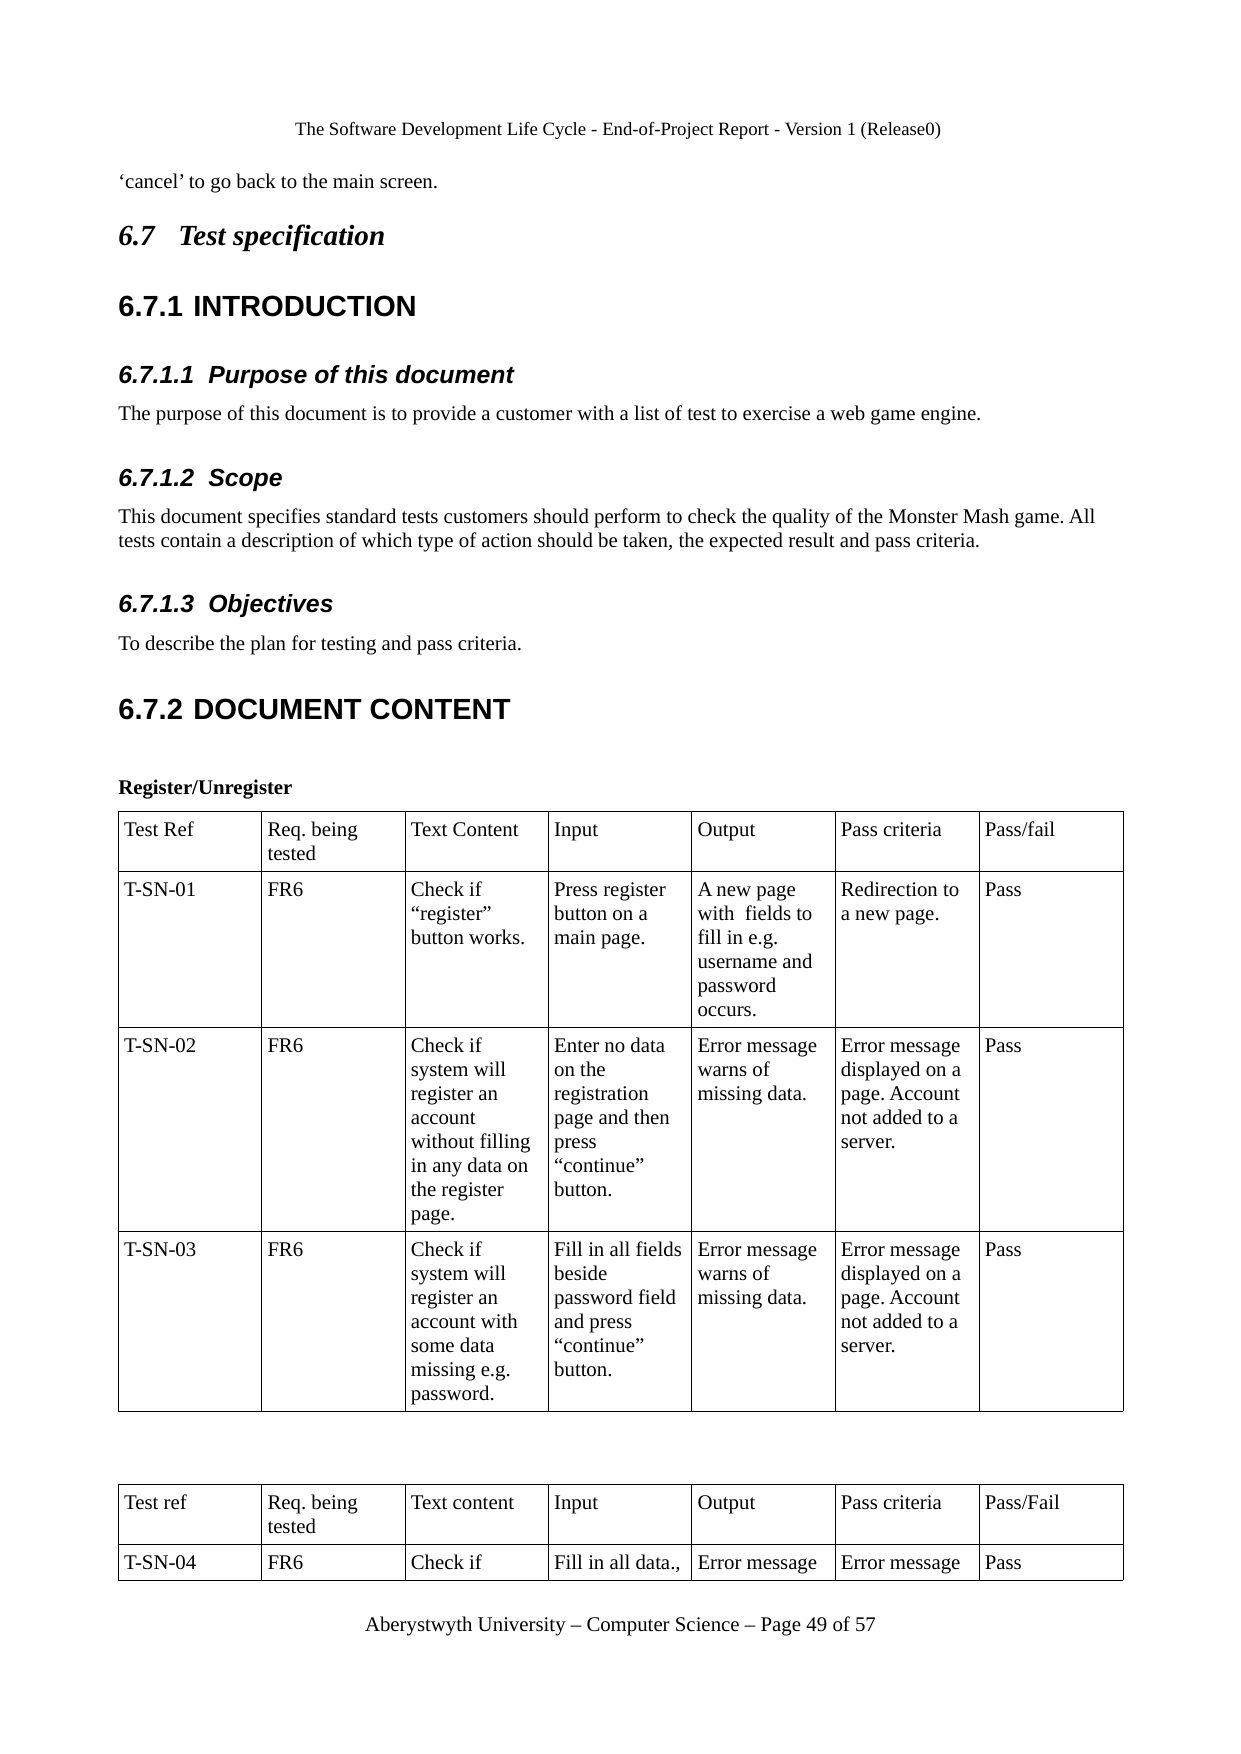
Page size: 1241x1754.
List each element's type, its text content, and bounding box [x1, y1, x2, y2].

table_cell Press register button on a main page. [549, 872, 691, 1027]
table_header Pass/Fail [980, 1485, 1123, 1544]
table_cell FR6 [262, 1232, 405, 1411]
text This document specifies standard tests customers should perform to check the quality of the Monster Mash game. All tests contain a description of which type of action should be taken, the expected result and pass criteria. [118, 504, 1122, 552]
table_header Output [692, 812, 835, 871]
table_header Text content [406, 1485, 548, 1544]
table_cell A new page with fields to fill in e.g. username and password occurs. [692, 872, 835, 1027]
table_cell Fill in all fields beside password field and press “continue” button. [549, 1232, 691, 1411]
subtitle DOCUMENT CONTENT [118, 692, 1122, 726]
text The purpose of this document is to provide a customer with a list of test to exercise a web game engine. [118, 401, 1122, 425]
table_header Text Content [406, 812, 548, 871]
table_header Input [549, 1485, 691, 1544]
table_header Req. being tested [262, 1485, 405, 1544]
table_cell FR6 [262, 1545, 405, 1579]
text To describe the plan for testing and pass criteria. [118, 631, 1122, 655]
table_header Output [692, 1485, 835, 1544]
table_cell Redirection to a new page. [836, 872, 979, 1027]
subtitle Test specification [118, 218, 1122, 252]
table_cell T-SN-03 [119, 1232, 261, 1411]
table_cell Check if system will register an account with some data missing e.g. password. [406, 1232, 548, 1411]
table_cell Check if [406, 1545, 548, 1579]
table_header Pass criteria [836, 1485, 979, 1544]
text Register/Unregister [118, 775, 1122, 799]
subtitle Scope [118, 463, 1122, 491]
table_cell FR6 [262, 1028, 405, 1231]
table_header Pass/fail [980, 812, 1123, 871]
table_cell Error message warns of missing data. [692, 1232, 835, 1411]
table_cell T-SN-04 [119, 1545, 261, 1579]
table_cell Error message displayed on a page. Account not added to a server. [836, 1232, 979, 1411]
table_cell FR6 [262, 872, 405, 1027]
table_header Pass criteria [836, 812, 979, 871]
table_cell Check if “register” button works. [406, 872, 548, 1027]
table_cell Pass [980, 1545, 1123, 1579]
table_header Req. being tested [262, 812, 405, 871]
subtitle Purpose of this document [118, 360, 1122, 389]
table_header Test Ref [119, 812, 261, 871]
table_cell Pass [980, 872, 1123, 1027]
table_cell Fill in all data., [549, 1545, 691, 1579]
table_cell T-SN-01 [119, 872, 261, 1027]
table_cell Error message [692, 1545, 835, 1579]
table_header Input [549, 812, 691, 871]
table_header Test ref [119, 1485, 261, 1544]
subtitle INTRODUCTION [118, 289, 1122, 323]
table_cell Error message [836, 1545, 979, 1579]
table_cell Check if system will register an account without filling in any data on the register page. [406, 1028, 548, 1231]
table_cell Error message warns of missing data. [692, 1028, 835, 1231]
table_cell Pass [980, 1028, 1123, 1231]
table_cell Error message displayed on a page. Account not added to a server. [836, 1028, 979, 1231]
table_cell T-SN-02 [119, 1028, 261, 1231]
table_cell Pass [980, 1232, 1123, 1411]
table_cell Enter no data on the registration page and then press “continue” button. [549, 1028, 691, 1231]
text ‘cancel’ to go back to the main screen. [118, 169, 1122, 193]
subtitle Objectives [118, 589, 1122, 618]
